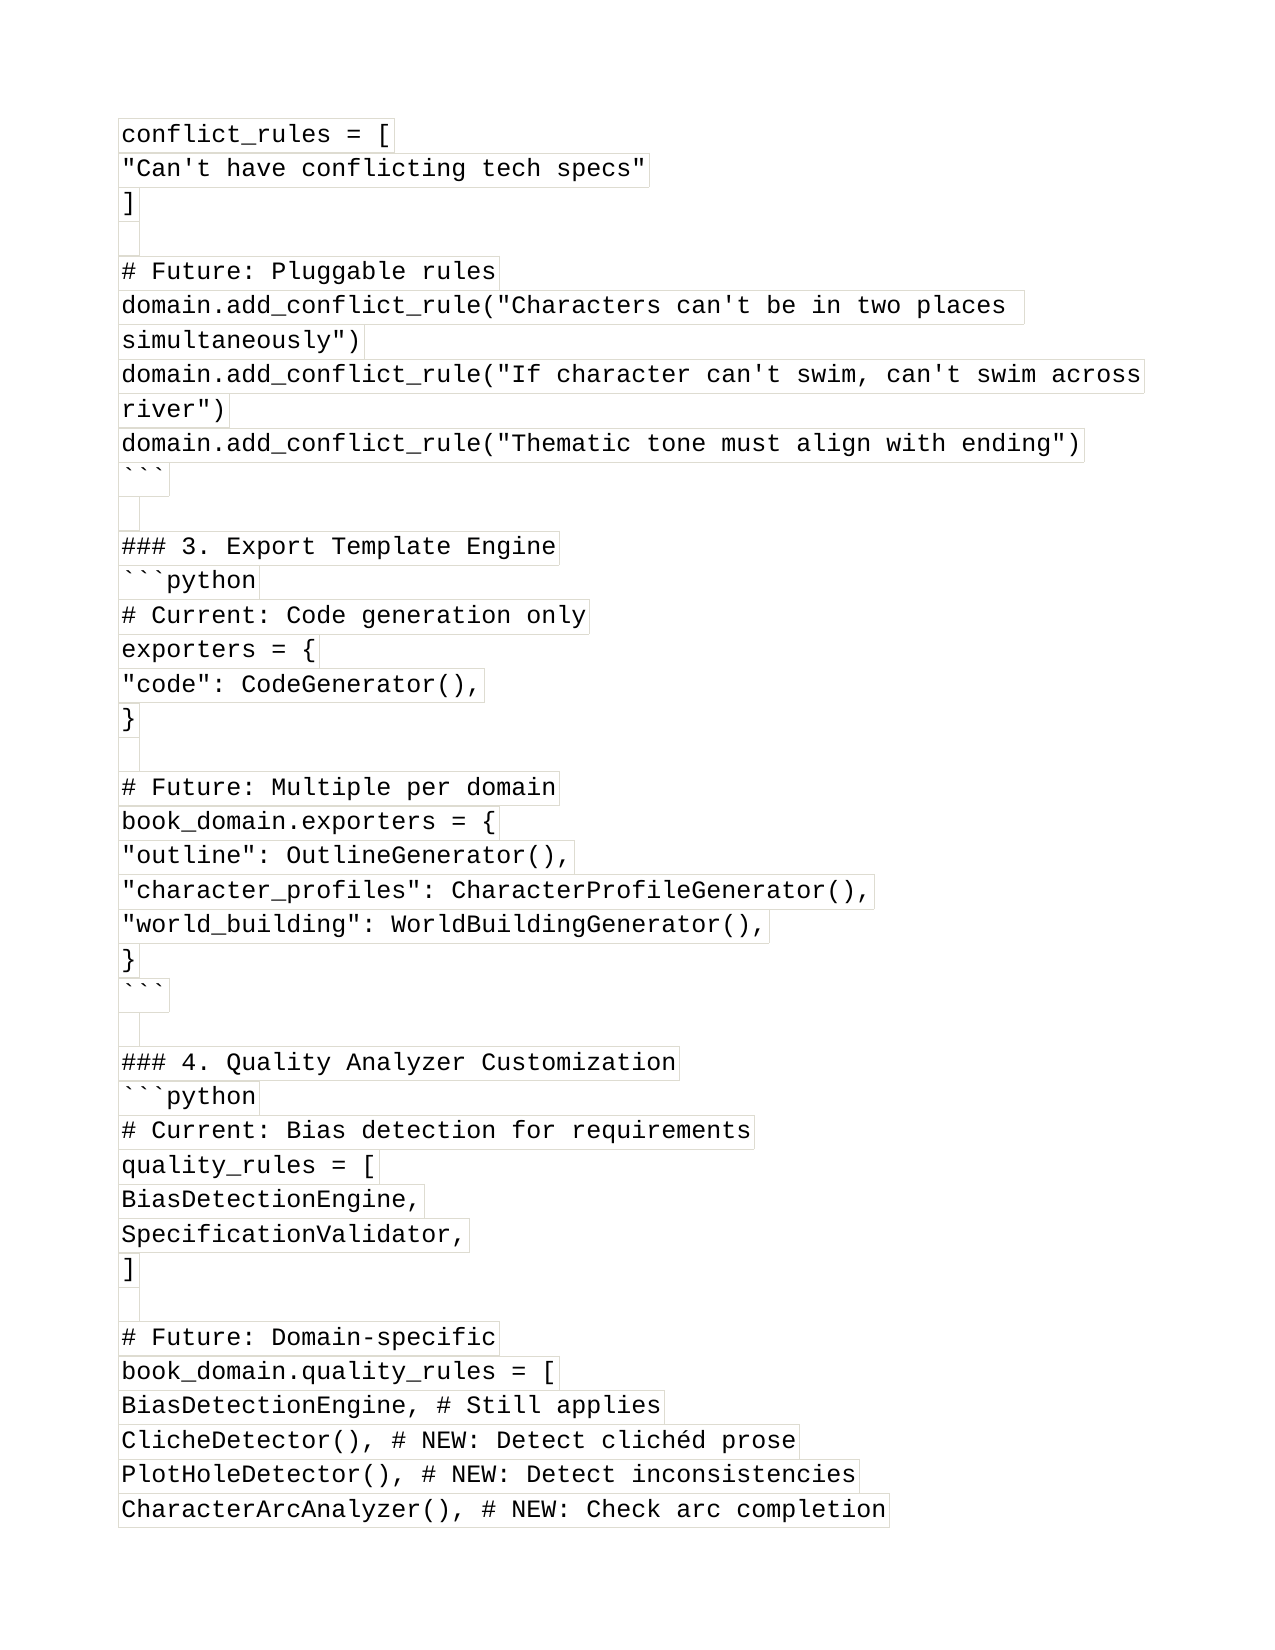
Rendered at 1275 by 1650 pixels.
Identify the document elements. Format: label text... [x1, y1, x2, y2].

text quality_rules = [ [119, 1150, 379, 1184]
text BiasDetectionEngine, # Still applies [119, 1391, 664, 1424]
text [500, 1321, 1157, 1356]
text [380, 1149, 1157, 1184]
text } [119, 704, 139, 737]
text domain.add_conflict_rule("Characters can't be in two places simultaneously") [119, 291, 1024, 324]
text # Future: Pluggable rules [119, 257, 499, 290]
text [140, 1252, 1157, 1287]
text ```python [119, 1082, 259, 1115]
text PlotHoleDetector(), # NEW: Detect inconsistencies [119, 1460, 859, 1493]
text ] [119, 1254, 139, 1287]
text [770, 909, 1157, 943]
text domain.add_conflict_rule("If character can't swim, can't swim across river") [119, 394, 229, 427]
text [890, 1493, 1157, 1527]
text book_domain.quality_rules = [ [119, 1357, 559, 1390]
text # Current: Bias detection for requirements [119, 1116, 754, 1149]
text [575, 840, 1157, 874]
text # Current: Code generation only [119, 600, 589, 634]
text [680, 1046, 1157, 1081]
text [140, 187, 1157, 221]
text [425, 1184, 1157, 1218]
text [500, 256, 1157, 290]
text [140, 702, 1157, 737]
text "character_profiles": CharacterProfileGenerator(), [119, 875, 874, 909]
text [665, 1390, 1157, 1424]
text ```python [119, 566, 259, 599]
text [485, 668, 1157, 702]
text [260, 1081, 1157, 1115]
text # Future: Multiple per domain [119, 772, 559, 805]
text BiasDetectionEngine, [119, 1185, 424, 1218]
text domain.add_conflict_rule("Characters can't be in two places simultaneously") [119, 325, 364, 359]
text } [119, 944, 139, 977]
text [560, 531, 1157, 565]
text [800, 1424, 1157, 1459]
text [875, 874, 1157, 909]
text [470, 1218, 1157, 1252]
text [320, 634, 1157, 668]
text domain.add_conflict_rule("If character can't swim, can't swim across river") [119, 360, 1144, 393]
text exporters = { [119, 635, 319, 668]
text ### 4. Quality Analyzer Customization [119, 1047, 679, 1080]
text # Future: Domain-specific [119, 1322, 499, 1355]
text "outline": OutlineGenerator(), [119, 841, 574, 874]
text CharacterArcAnalyzer(), # NEW: Check arc completion [119, 1494, 889, 1527]
text [260, 565, 1157, 599]
text [560, 771, 1157, 806]
text [170, 462, 1157, 496]
text "world_building": WorldBuildingGenerator(), [119, 910, 769, 943]
text [1085, 427, 1157, 462]
text [650, 152, 1157, 187]
text SpecificationValidator, [119, 1219, 469, 1252]
text domain.add_conflict_rule("Characters can't be in two places simultaneously") [365, 290, 1157, 359]
text book_domain.exporters = { [119, 807, 499, 840]
text "code": CodeGenerator(), [119, 669, 484, 702]
text [500, 806, 1157, 840]
text ] [119, 188, 139, 221]
text ``` [119, 979, 169, 1012]
text domain.add_conflict_rule("Thematic tone must align with ending") [119, 429, 1084, 462]
text [560, 1356, 1157, 1390]
text domain.add_conflict_rule("If character can't swim, can't swim across river") [230, 359, 1157, 427]
text conflict_rules = [ [119, 119, 394, 152]
text [170, 977, 1157, 1012]
text [755, 1115, 1157, 1149]
text ### 3. Export Template Engine [119, 532, 559, 565]
text [860, 1459, 1157, 1493]
text [395, 118, 1157, 152]
text [140, 943, 1157, 977]
text "Can't have conflicting tech specs" [119, 154, 649, 187]
text [590, 599, 1157, 634]
text ``` [119, 463, 169, 496]
text ClicheDetector(), # NEW: Detect clichéd prose [119, 1425, 799, 1459]
